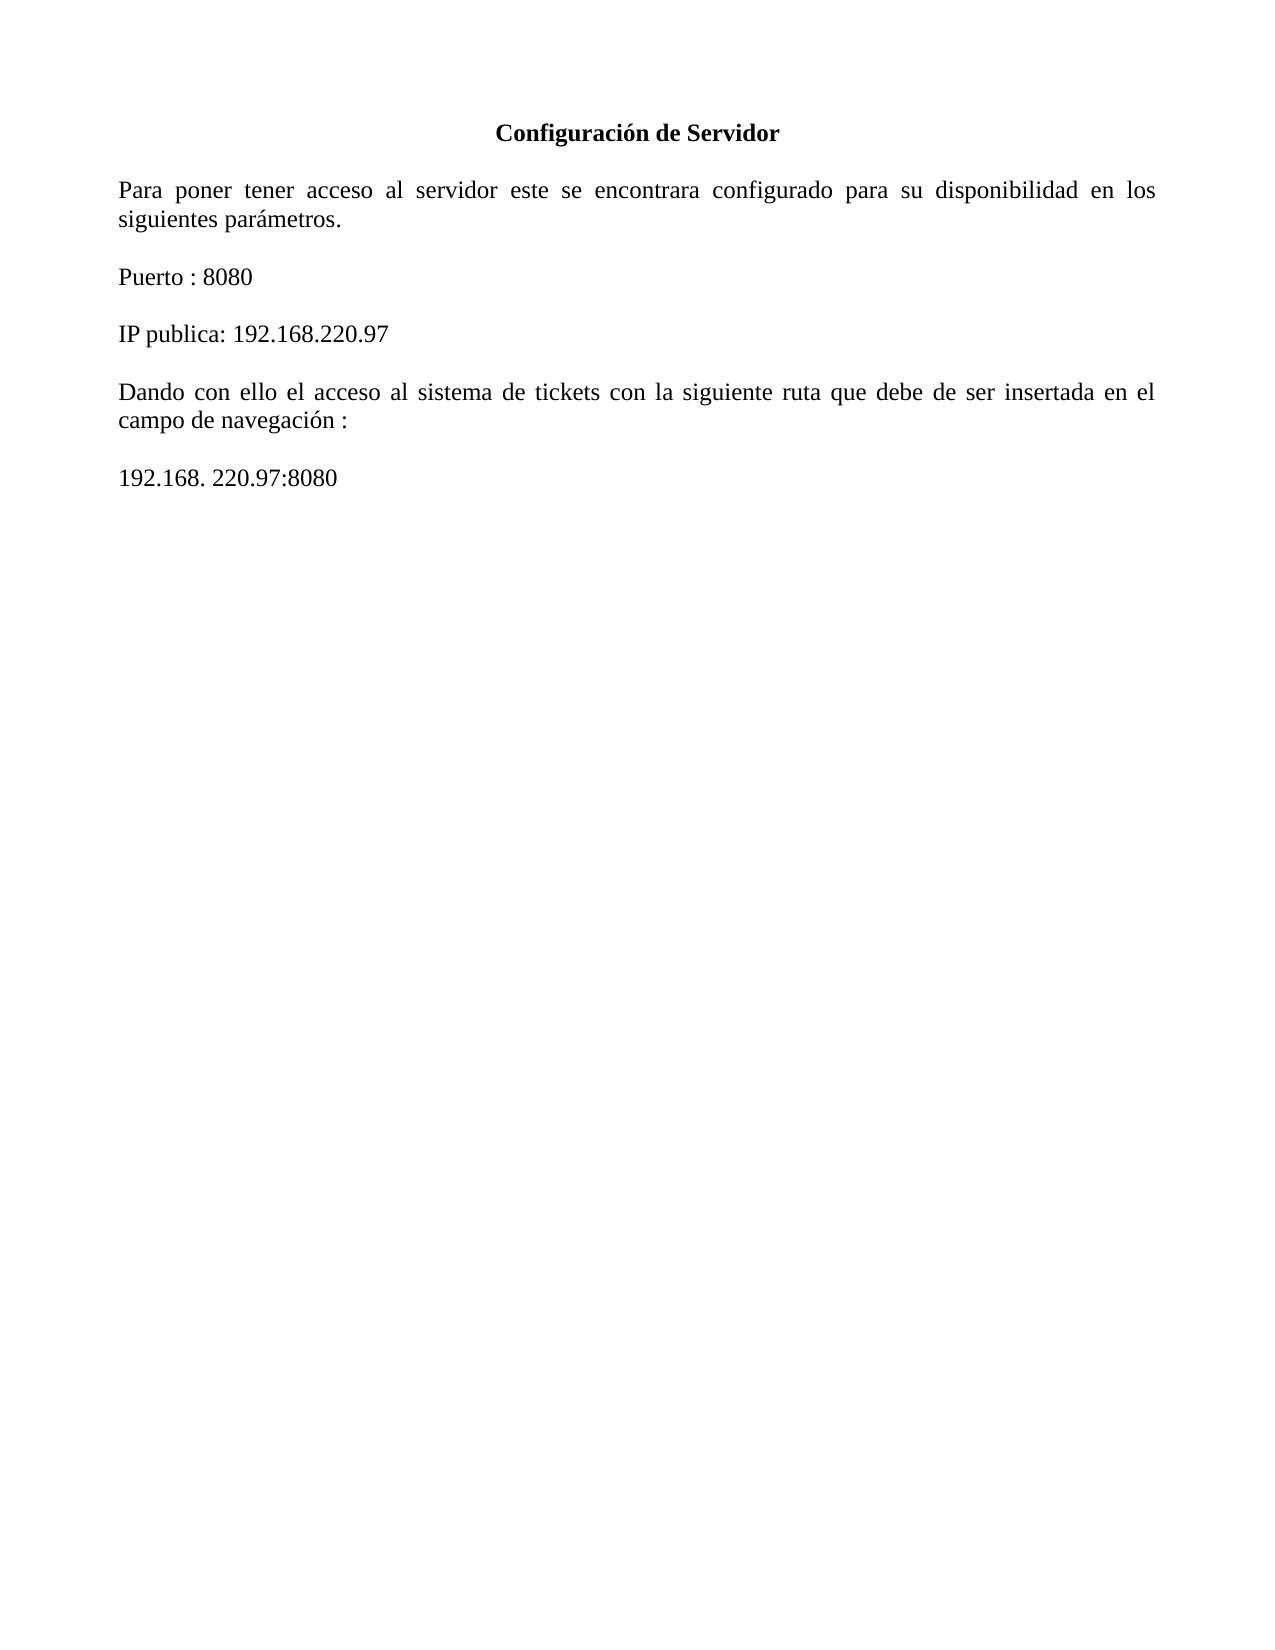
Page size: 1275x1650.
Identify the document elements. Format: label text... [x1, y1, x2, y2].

text Configuración de Servidor [118, 118, 1157, 147]
text Para poner tener acceso al servidor este se encontrara configurado para su disponibilidad en los siguientes parámetros. [118, 176, 1157, 233]
text Dando con ello el acceso al sistema de tickets con la siguiente ruta que debe de ser insertada en el campo de navegación : [118, 377, 1157, 434]
text 192.168. 220.97:8080 [118, 463, 1157, 492]
text IP publica: 192.168.220.97 [118, 319, 1157, 348]
text Puerto : 8080 [118, 262, 1157, 291]
